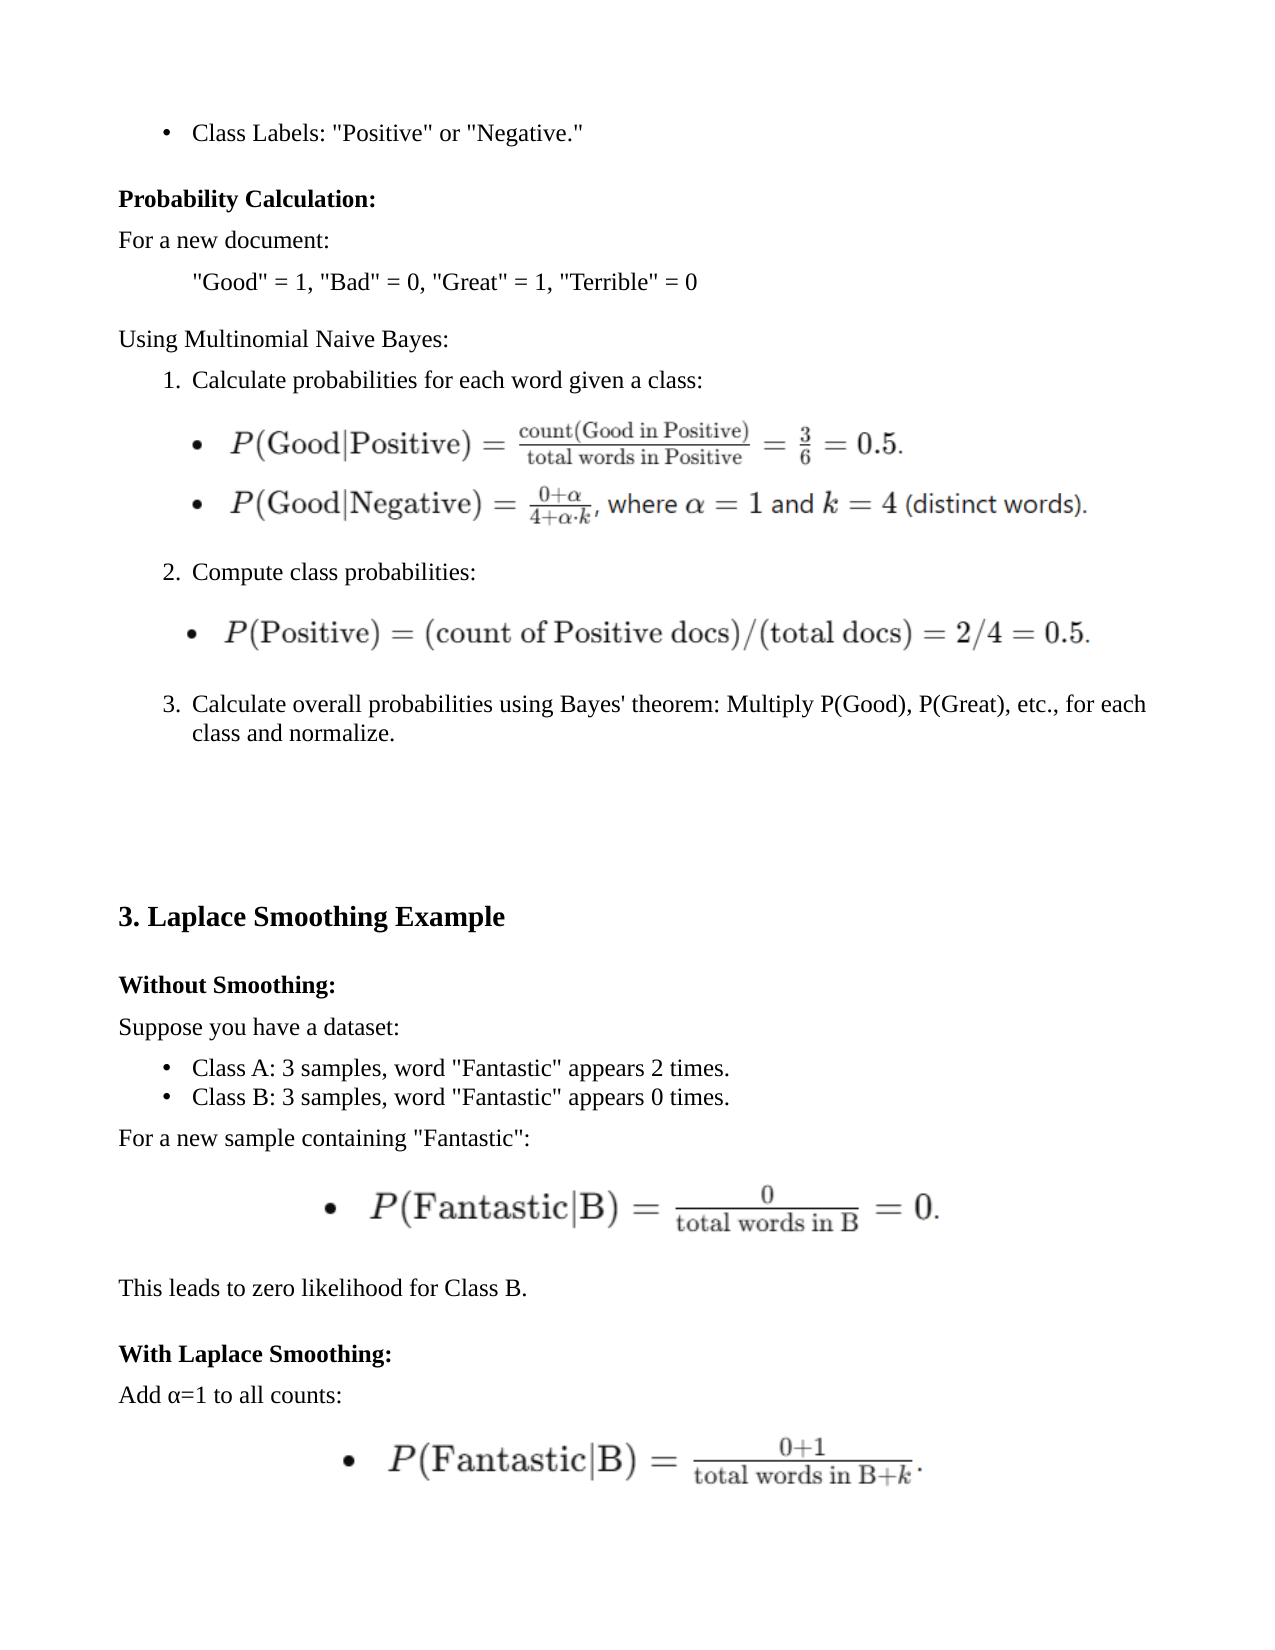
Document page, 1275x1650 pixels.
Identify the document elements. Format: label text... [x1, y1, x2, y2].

text This leads to zero likelihood for Class B. [118, 1273, 1157, 1301]
subtitle 3. Laplace Smoothing Example [118, 899, 1157, 933]
text Using Multinomial Naive Bayes: [118, 324, 1157, 353]
subtitle Probability Calculation: [118, 184, 1157, 213]
subtitle Without Smoothing: [118, 970, 1157, 999]
list Class A: 3 samples, word "Fantastic" appears 2 times. [162, 1053, 1157, 1082]
picture [177, 598, 1098, 661]
text Add α=1 to all counts: [118, 1380, 1157, 1409]
picture [177, 406, 1098, 529]
list Compute class probabilities: [162, 557, 1157, 586]
list Class B: 3 samples, word "Fantastic" appears 0 times. [162, 1082, 1157, 1110]
list Calculate overall probabilities using Bayes' theorem: Multiply P(Good), P(Great), etc., for each class and normalize. [162, 689, 1157, 747]
text "Good" = 1, "Bad" = 0, "Great" = 1, "Terrible" = 0 [118, 267, 1157, 296]
text For a new document: [118, 226, 1157, 254]
picture [308, 1164, 967, 1244]
text Suppose you have a dataset: [118, 1012, 1157, 1040]
subtitle With Laplace Smoothing: [118, 1339, 1157, 1368]
text For a new sample containing "Fantastic": [118, 1123, 1157, 1152]
picture [328, 1421, 947, 1506]
list Class Labels: "Positive" or "Negative." [162, 118, 1157, 147]
list Calculate probabilities for each word given a class: [162, 366, 1157, 394]
